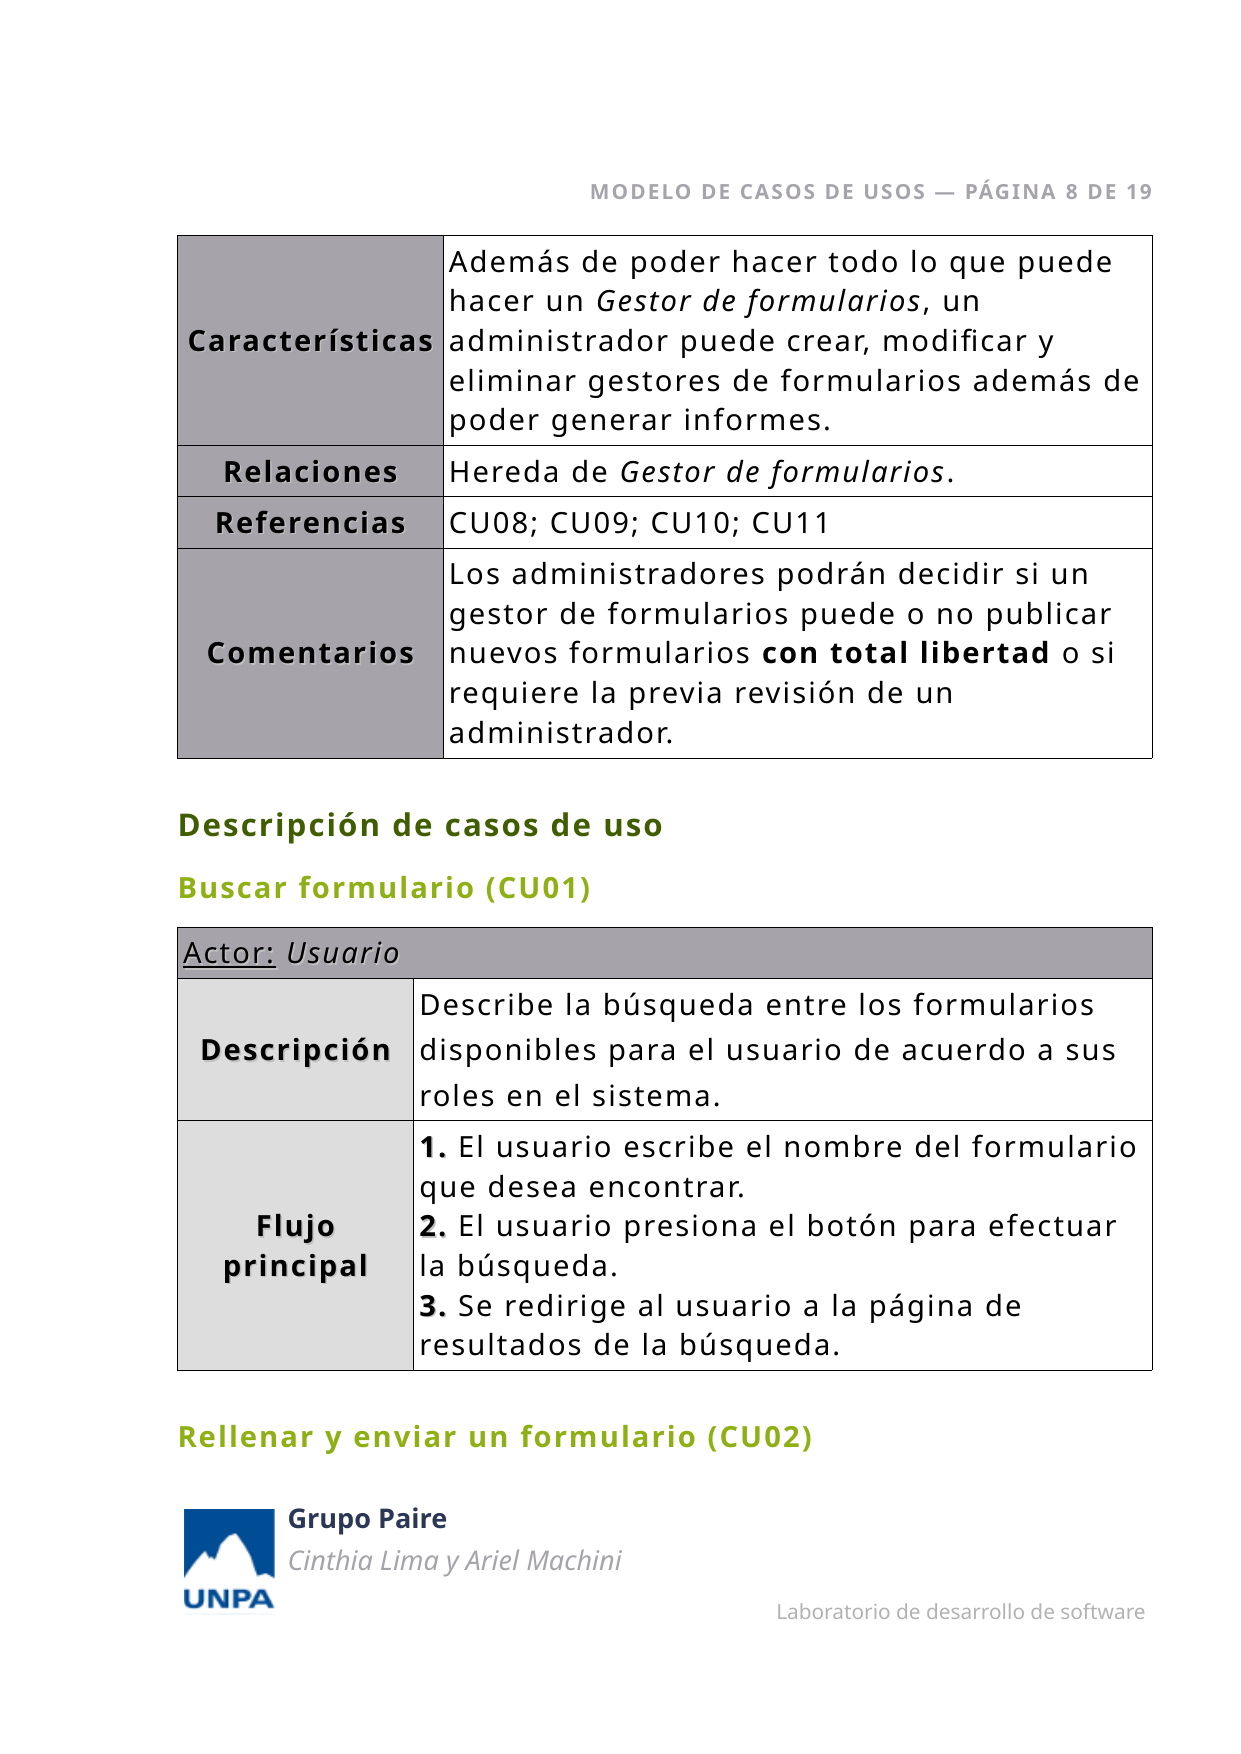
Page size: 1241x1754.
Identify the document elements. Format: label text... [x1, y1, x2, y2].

table_cell Relaciones [178, 446, 443, 496]
picture [184, 1509, 275, 1615]
table_cell 1. El usuario escribe el nombre del formulario que desea encontrar. 2. El usuario presiona el botón para efectuar la búsqueda. 3. Se redirige al usuario a la página de resultados de la búsqueda. [414, 1121, 1152, 1370]
table_cell Describe la búsqueda entre los formularios disponibles para el usuario de acuerdo a sus roles en el sistema. [414, 979, 1152, 1120]
table_cell Descripción [178, 979, 413, 1120]
text Rellenar y enviar un formulario (CU02) [177, 1416, 1152, 1456]
table_cell Además de poder hacer todo lo que puede hacer un Gestor de formularios, un administrador puede crear, modificar y eliminar gestores de formularios además de poder generar informes. [444, 236, 1152, 445]
table_cell Características [178, 236, 443, 445]
table_cell Hereda de Gestor de formularios. [444, 446, 1152, 496]
text Descripción de casos de uso [177, 803, 1152, 846]
table_cell Flujo principal [178, 1121, 413, 1370]
table_cell CU08; CU09; CU10; CU11 [444, 497, 1152, 548]
text Buscar formulario (CU01) [177, 867, 1152, 907]
table_cell Comentarios [178, 549, 443, 758]
table_header Actor: Usuario [178, 928, 1152, 978]
table_cell Referencias [178, 497, 443, 548]
table_cell Los administradores podrán decidir si un gestor de formularios puede o no publicar nuevos formularios con total libertad o si requiere la previa revisión de un administrador. [444, 549, 1152, 758]
